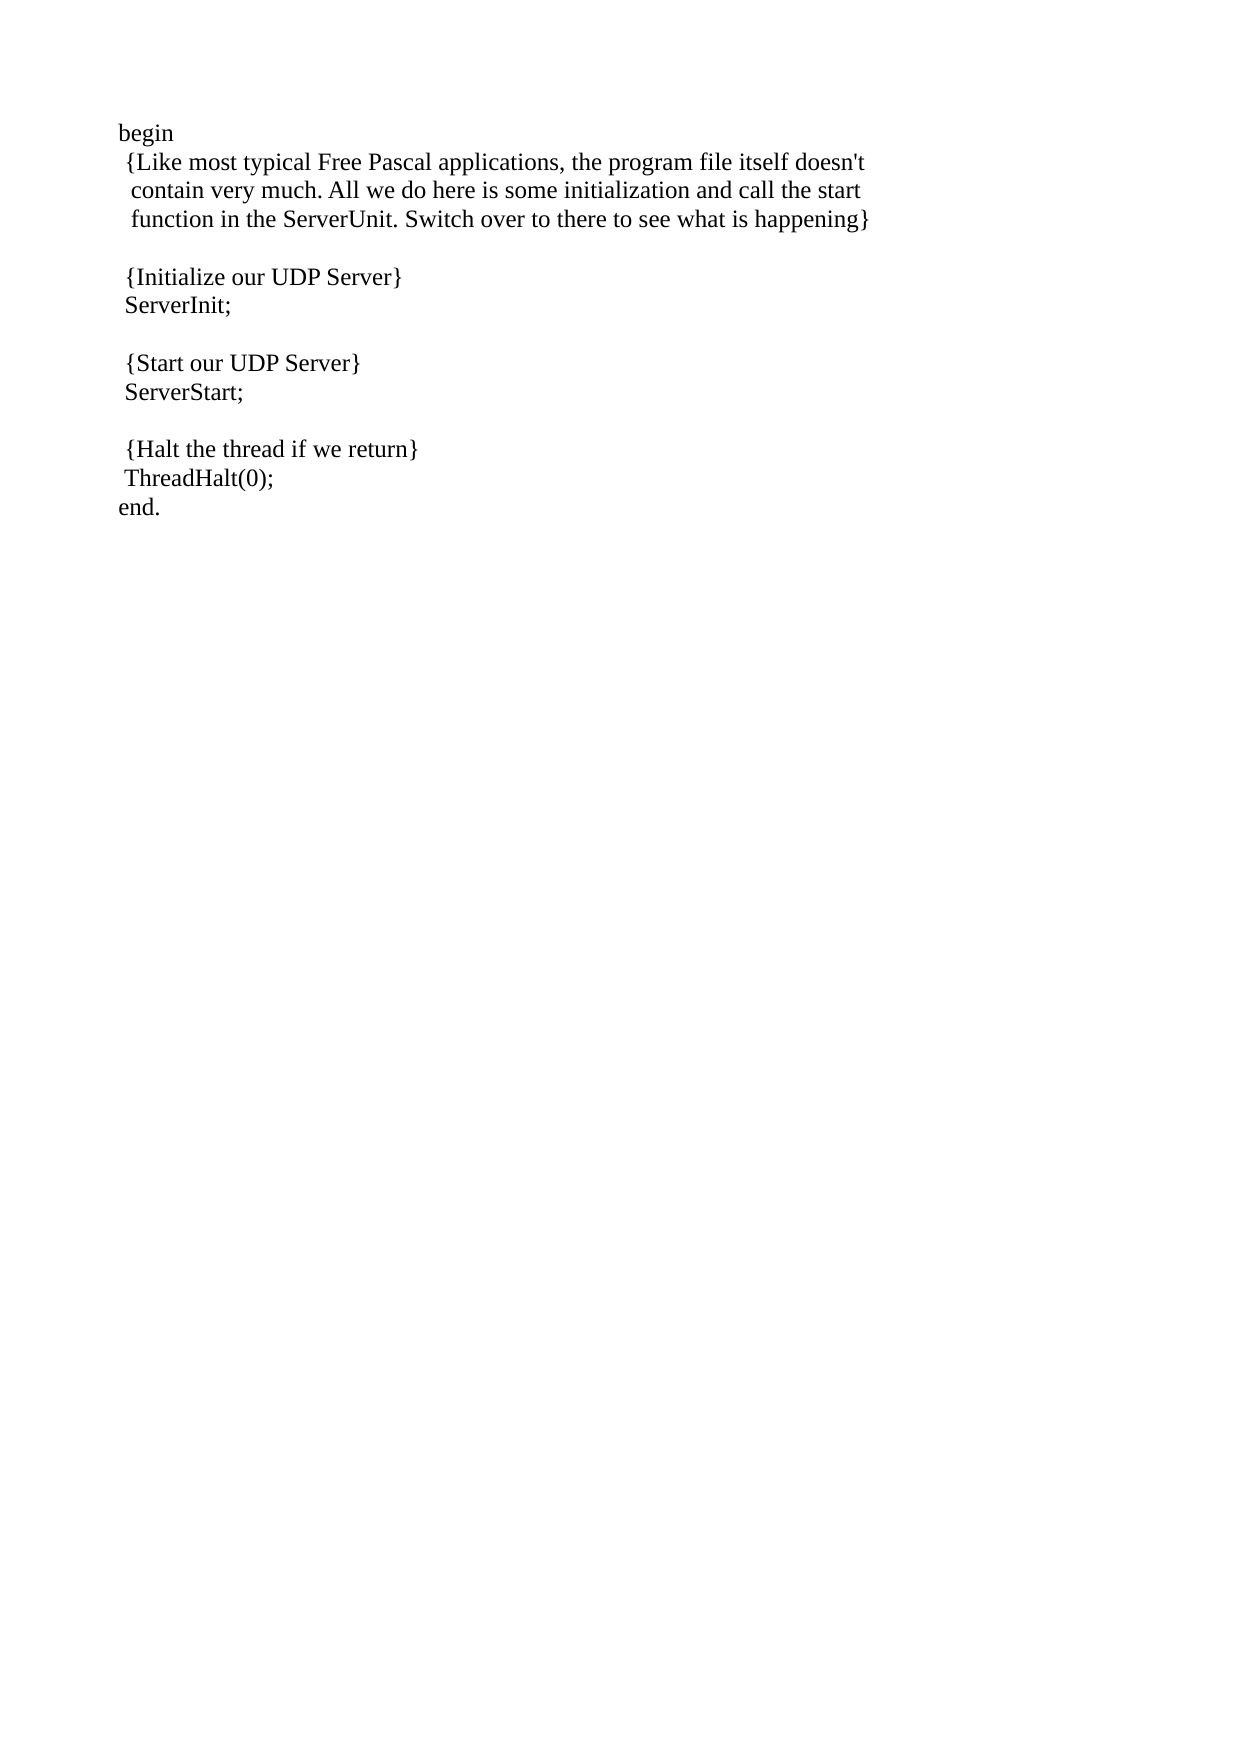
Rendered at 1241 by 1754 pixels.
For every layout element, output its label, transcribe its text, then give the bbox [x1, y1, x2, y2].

text {Like most typical Free Pascal applications, the program file itself doesn't [118, 147, 1122, 176]
text {Start our UDP Server} [118, 348, 1122, 377]
text ServerStart; [118, 377, 1122, 406]
text {Halt the thread if we return} [118, 434, 1122, 463]
text function in the ServerUnit. Switch over to there to see what is happening} [118, 204, 1122, 233]
text ServerInit; [118, 291, 1122, 319]
text {Initialize our UDP Server} [118, 262, 1122, 291]
text ThreadHalt(0); [118, 463, 1122, 492]
text end. [118, 492, 1122, 521]
text contain very much. All we do here is some initialization and call the start [118, 176, 1122, 204]
text begin [118, 118, 1122, 147]
